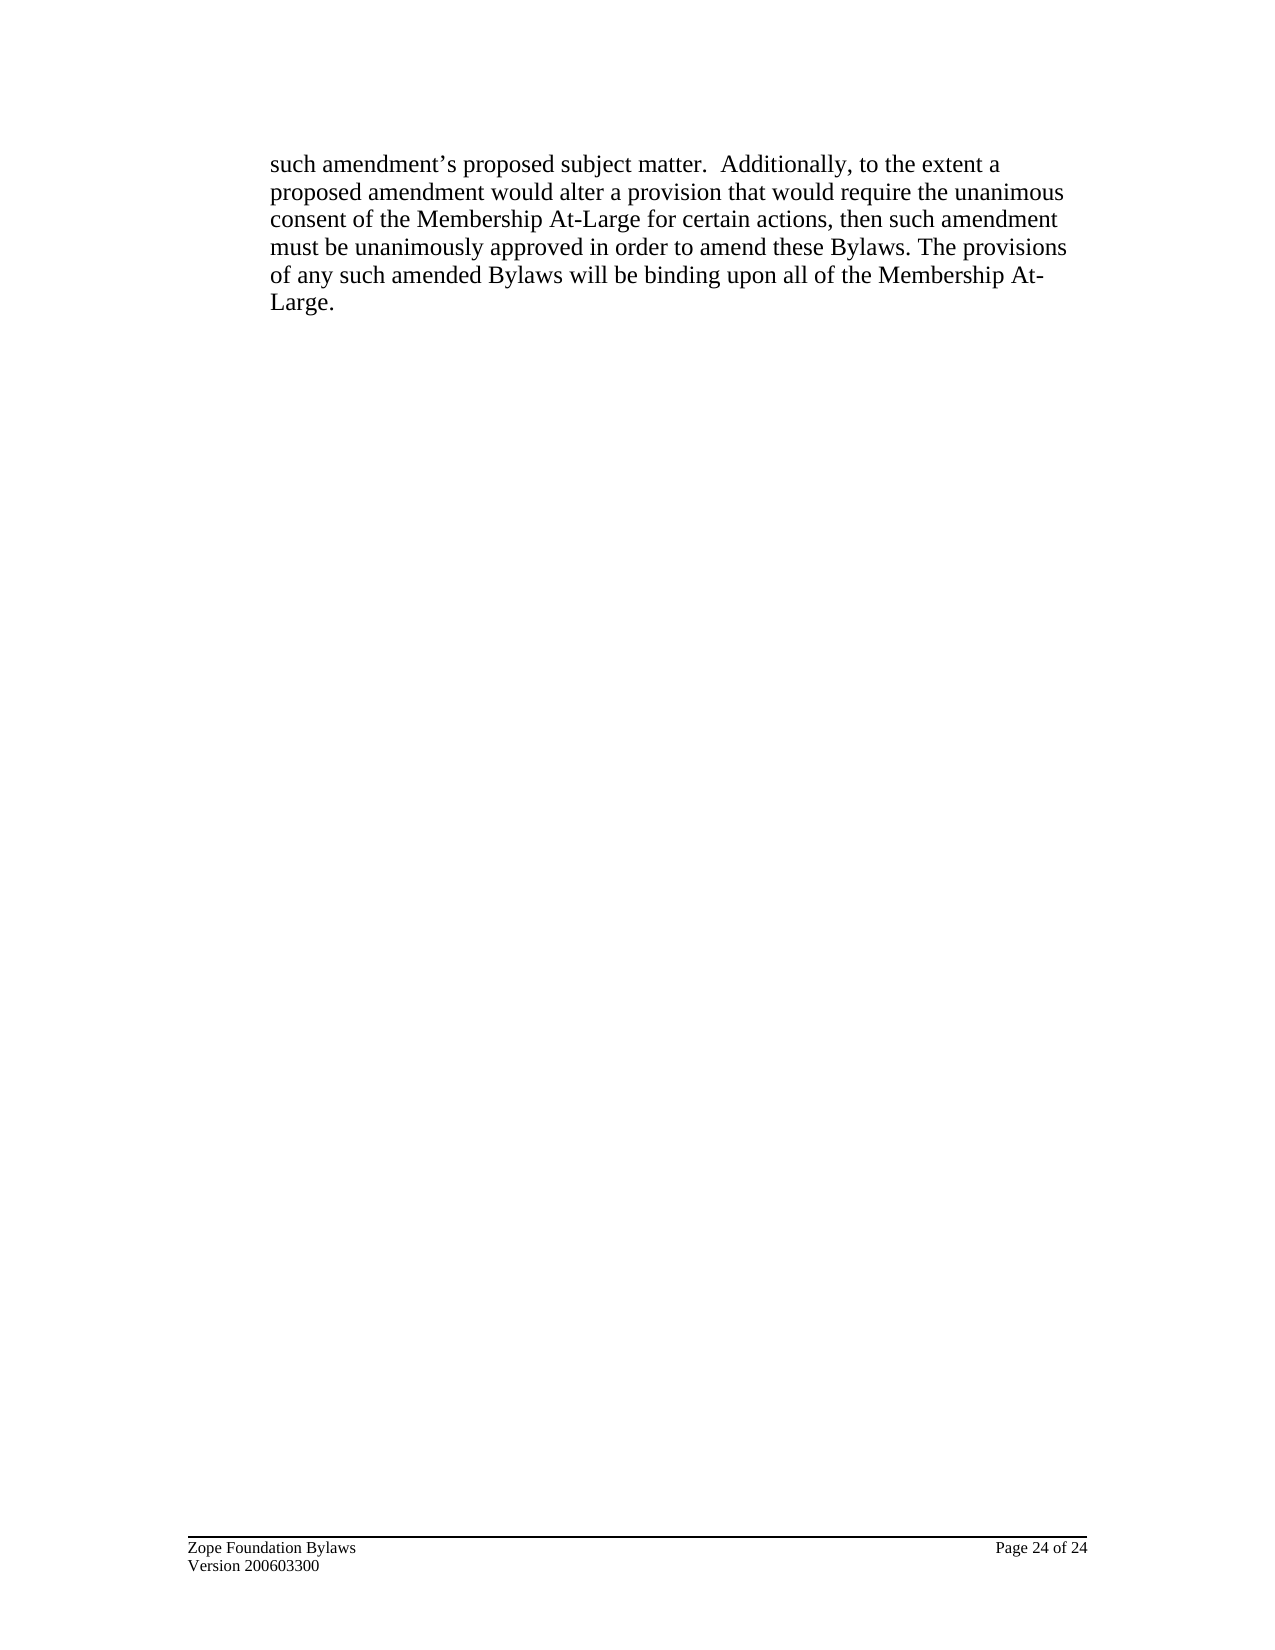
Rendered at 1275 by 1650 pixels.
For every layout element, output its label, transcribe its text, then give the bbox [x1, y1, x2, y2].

list such amendment’s proposed subject matter. Additionally, to the extent a proposed amendment would alter a provision that would require the unanimous consent of the Membership At-Large for certain actions, then such amendment must be unanimously approved in order to amend these Bylaws. The provisions of any such amended Bylaws will be binding upon all of the Membership At-Large. [225, 150, 1087, 316]
